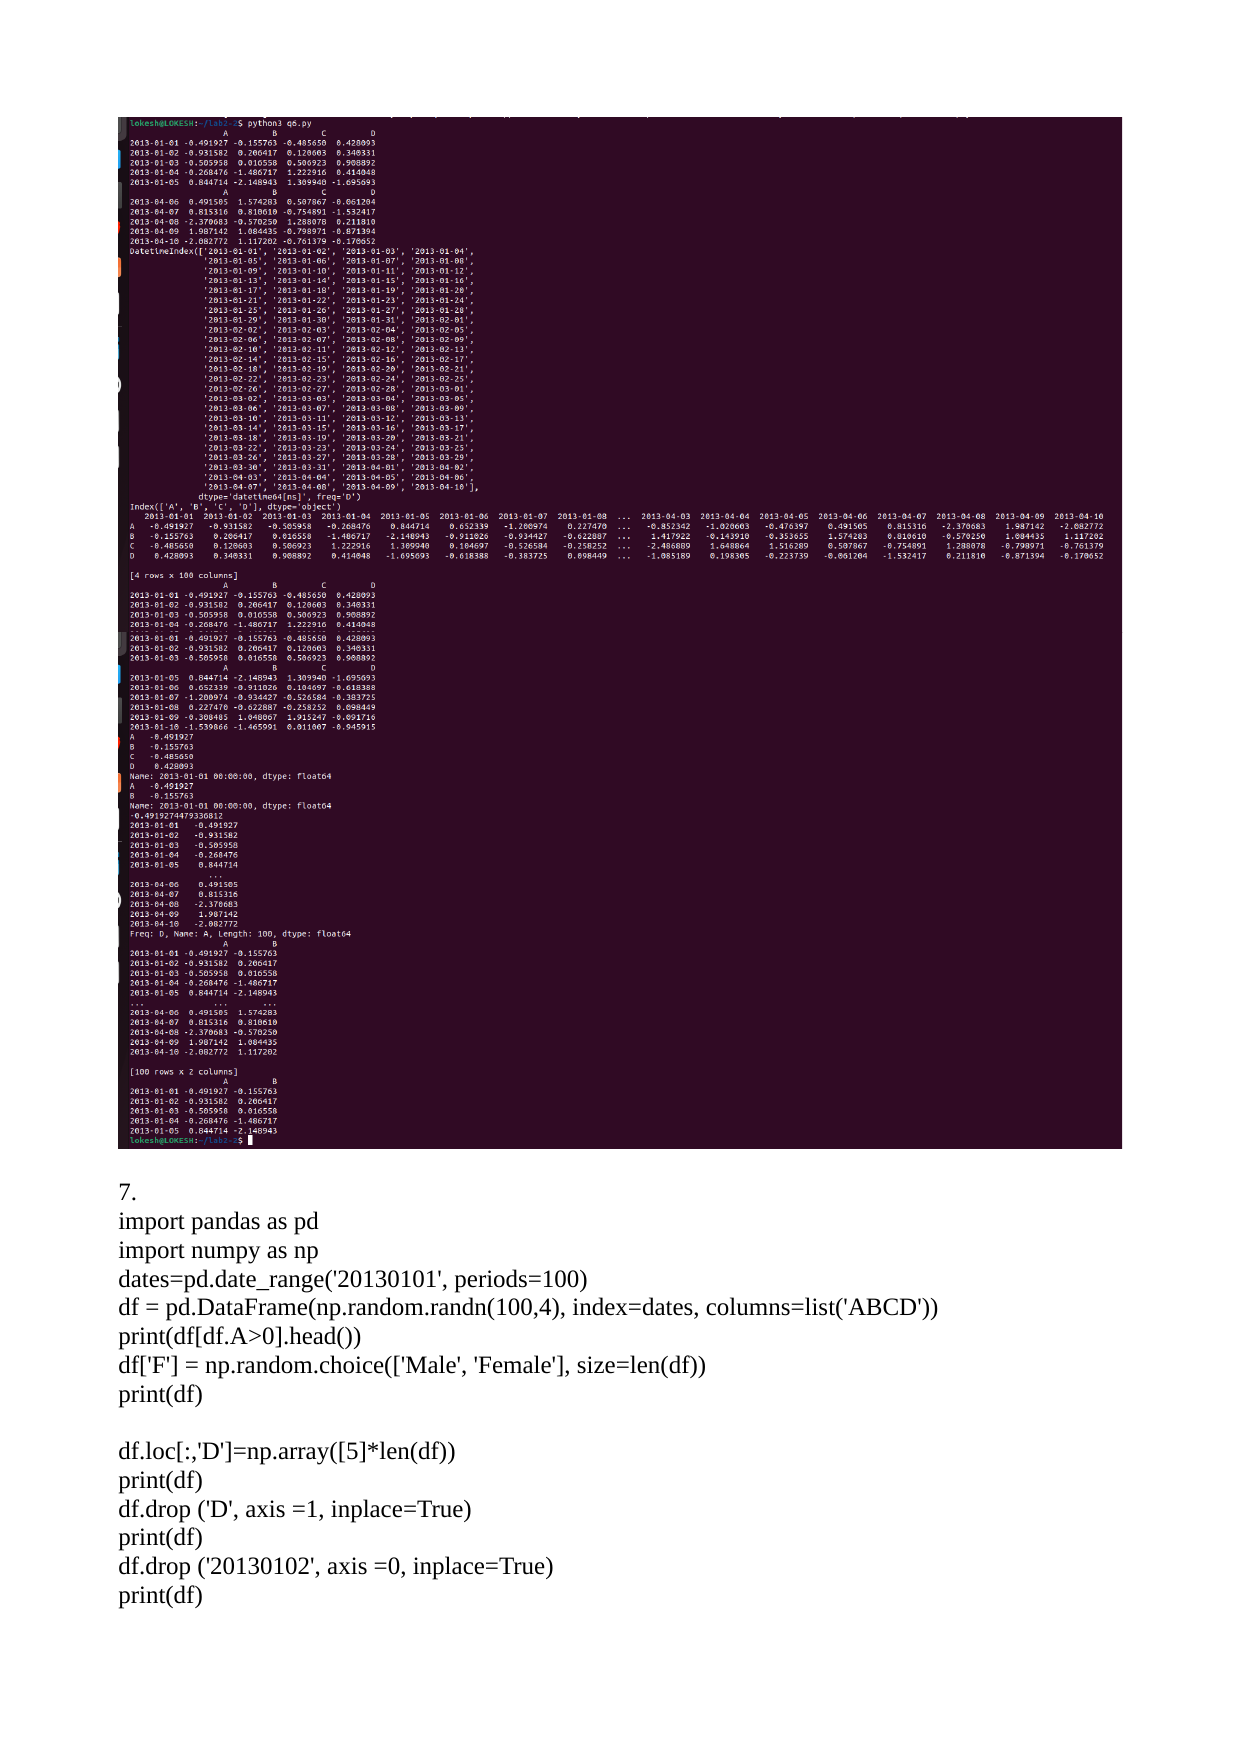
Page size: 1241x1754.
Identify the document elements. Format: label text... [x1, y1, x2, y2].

text df.loc[:,'D']=np.array([5]*len(df)) [118, 1436, 1122, 1465]
text df['F'] = np.random.choice(['Male', 'Female'], size=len(df)) [118, 1350, 1122, 1379]
text 7. [118, 1177, 1122, 1206]
text import numpy as np [118, 1235, 1122, 1264]
text print(df) [118, 1580, 1122, 1609]
text print(df) [118, 1379, 1122, 1407]
text df.drop ('D', axis =1, inplace=True) [118, 1494, 1122, 1522]
text import pandas as pd [118, 1206, 1122, 1235]
text df.drop ('20130102', axis =0, inplace=True) [118, 1551, 1122, 1580]
text print(df) [118, 1465, 1122, 1494]
text df = pd.DataFrame(np.random.randn(100,4), index=dates, columns=list('ABCD')) [118, 1292, 1122, 1321]
text print(df) [118, 1522, 1122, 1551]
text print(df[df.A>0].head()) [118, 1321, 1122, 1350]
picture [118, 117, 1123, 1149]
text dates=pd.date_range('20130101', periods=100) [118, 1264, 1122, 1292]
